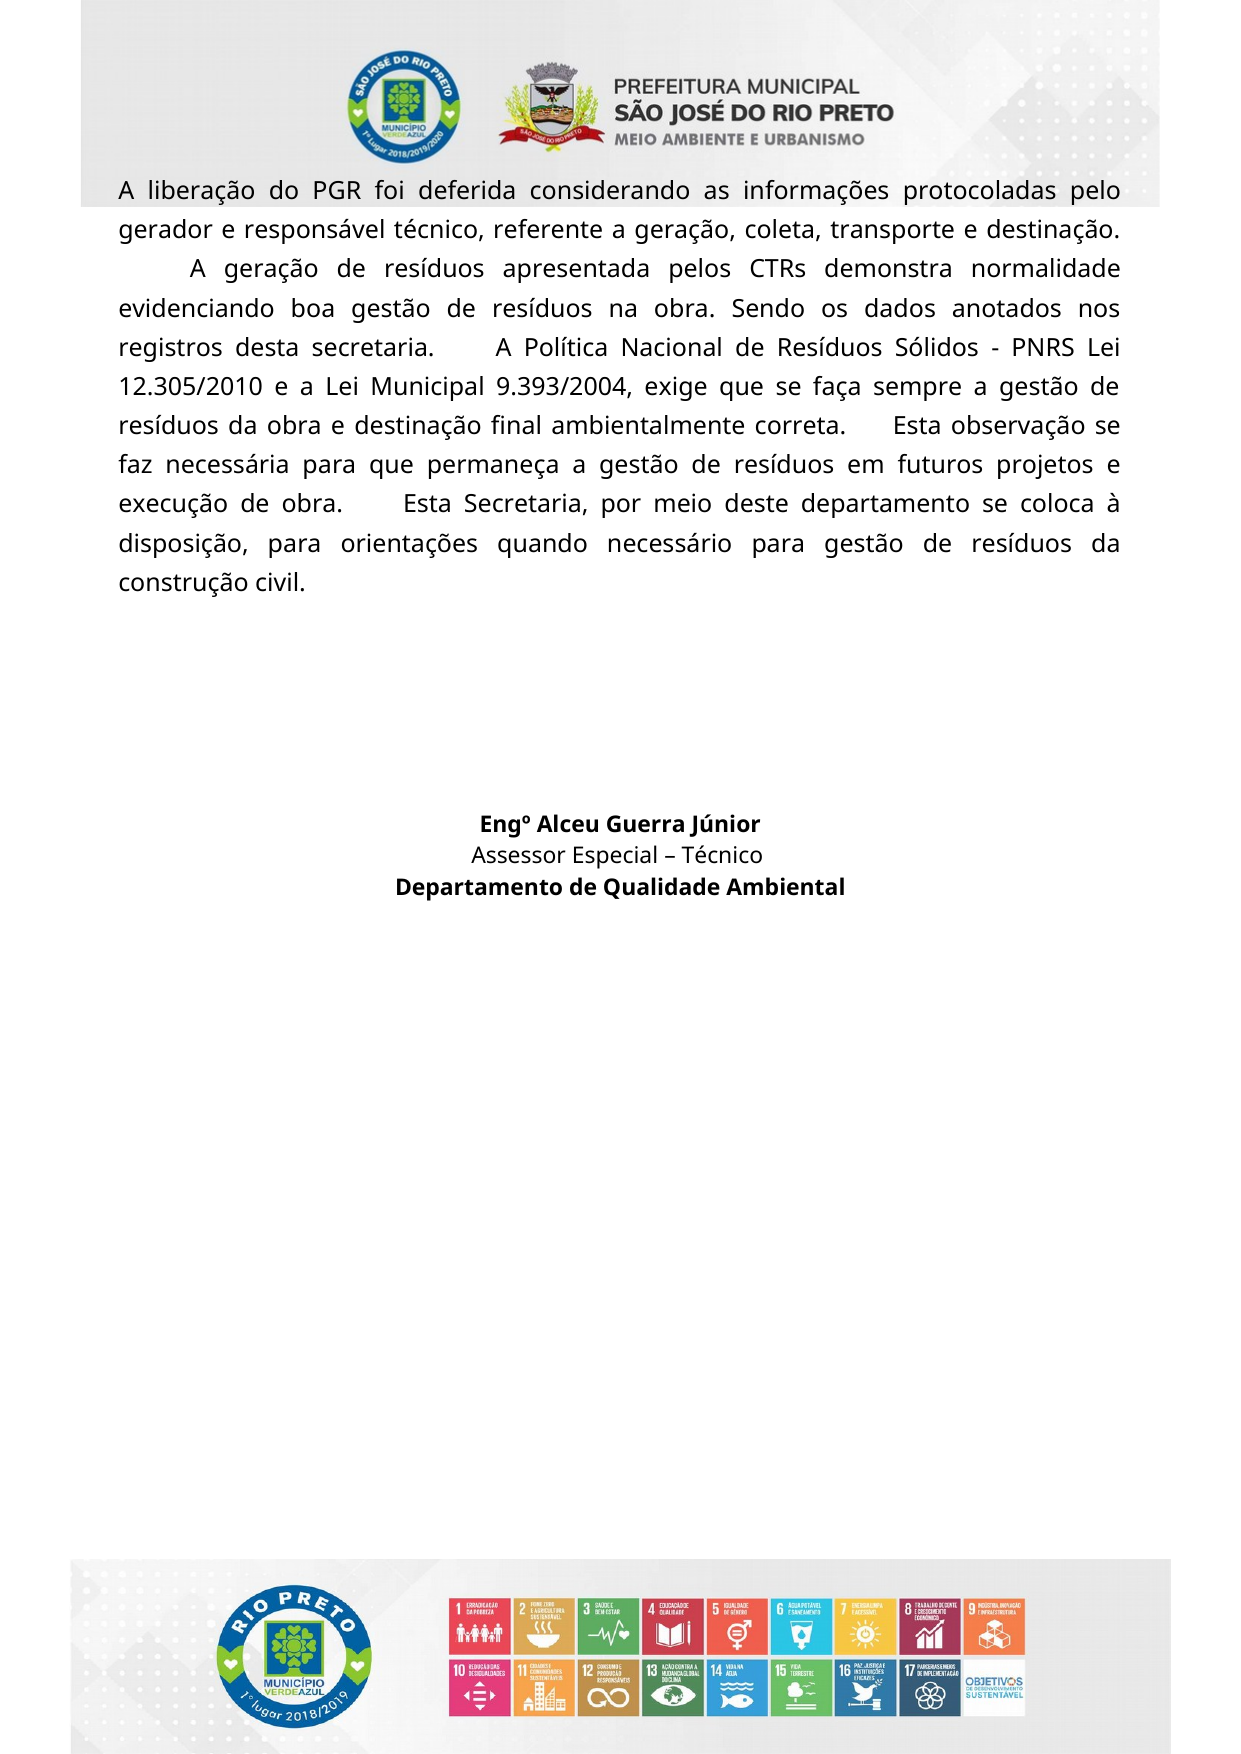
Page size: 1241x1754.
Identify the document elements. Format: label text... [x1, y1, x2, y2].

text A liberação do PGR foi deferida considerando as informações protocoladas pelo gerador e responsável técnico, referente a geração, coleta, transporte e destinação. A geração de resíduos apresentada pelos CTRs demonstra normalidade evidenciando boa gestão de resíduos na obra. Sendo os dados anotados nos registros desta secretaria. A Política Nacional de Resíduos Sólidos - PNRS Lei 12.305/2010 e a Lei Municipal 9.393/2004, exige que se faça sempre a gestão de resíduos da obra e destinação final ambientalmente correta. Esta observação se faz necessária para que permaneça a gestão de resíduos em futuros projetos e execução de obra. Esta Secretaria, por meio deste departamento se coloca à disposição, para orientações quando necessário para gestão de resíduos da construção civil. [118, 207, 1122, 598]
text Departamento de Qualidade Ambiental [118, 871, 1122, 902]
picture [80, 0, 1160, 207]
text Engº Alceu Guerra Júnior [118, 808, 1122, 839]
text Assessor Especial – Técnico [118, 839, 1122, 871]
picture [69, 1559, 1171, 1754]
